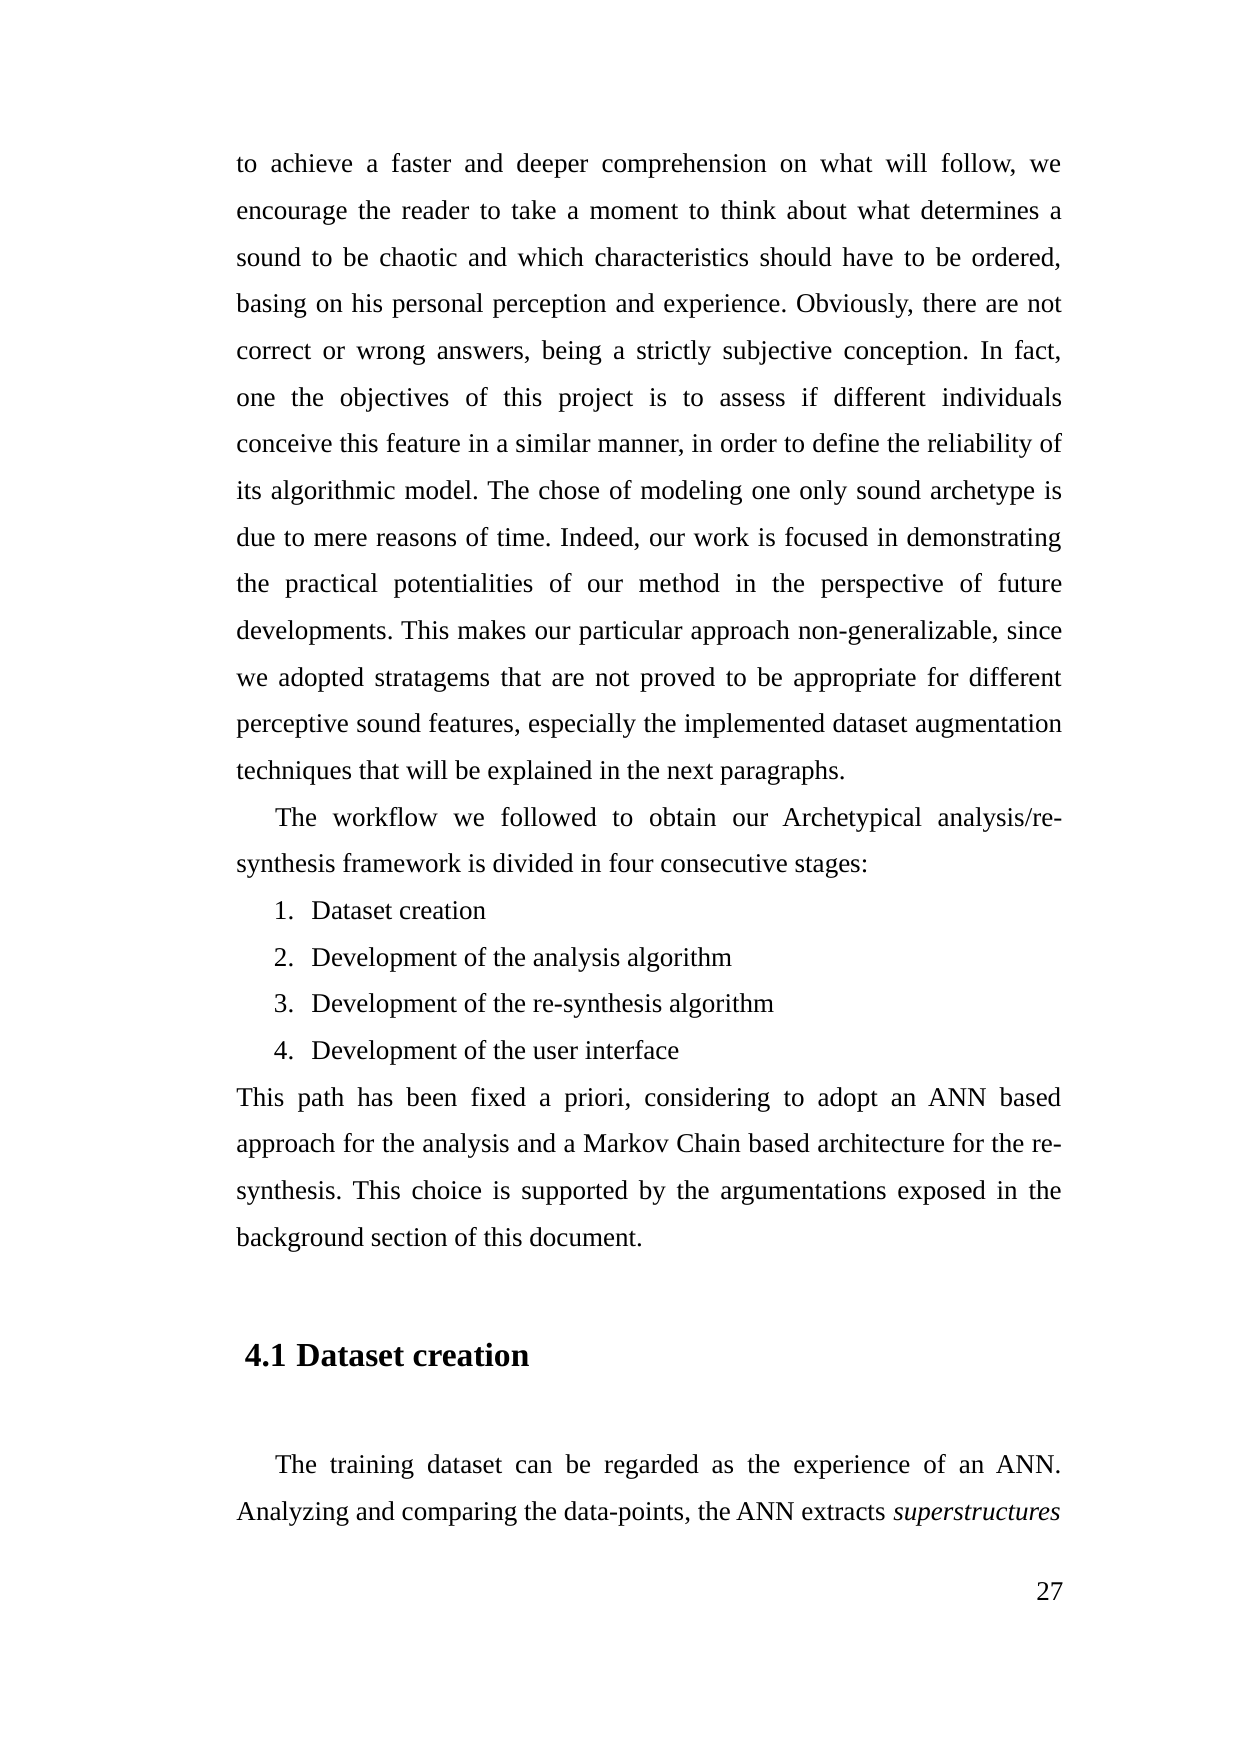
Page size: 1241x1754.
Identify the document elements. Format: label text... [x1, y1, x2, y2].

list Development of the user interface [274, 1034, 1063, 1065]
text to achieve a faster and deeper comprehension on what will follow, we encourage the reader to take a moment to think about what determines a sound to be chaotic and which characteristics should have to be ordered, basing on his personal perception and experience. Obviously, there are not correct or wrong answers, being a strictly subjective conception. In fact, one the objectives of this project is to assess if different individuals conceive this feature in a similar manner, in order to define the reliability of its algorithmic model. The chose of modeling one only sound archetype is due to mere reasons of time. Indeed, our work is focused in demonstrating the practical potentialities of our method in the perspective of future developments. This makes our particular approach non-generalizable, since we adopted stratagems that are not proved to be appropriate for different perceptive sound features, especially the implemented dataset augmentation techniques that will be explained in the next paragraphs. [236, 148, 1063, 785]
subtitle Dataset creation [236, 1335, 1063, 1374]
text The workflow we followed to obtain our Archetypical analysis/re-synthesis framework is divided in four consecutive stages: [236, 801, 1063, 879]
list Development of the re-synthesis algorithm [274, 988, 1063, 1019]
list Development of the analysis algorithm [274, 941, 1063, 972]
text This path has been fixed a priori, considering to adopt an ANN based approach for the analysis and a Markov Chain based architecture for the re-synthesis. This choice is supported by the argumentations exposed in the background section of this document. [236, 1081, 1063, 1252]
text The training dataset can be regarded as the experience of an ANN. Analyzing and comparing the data-points, the ANN extracts superstructures [236, 1449, 1063, 1526]
list Dataset creation [274, 894, 1063, 925]
